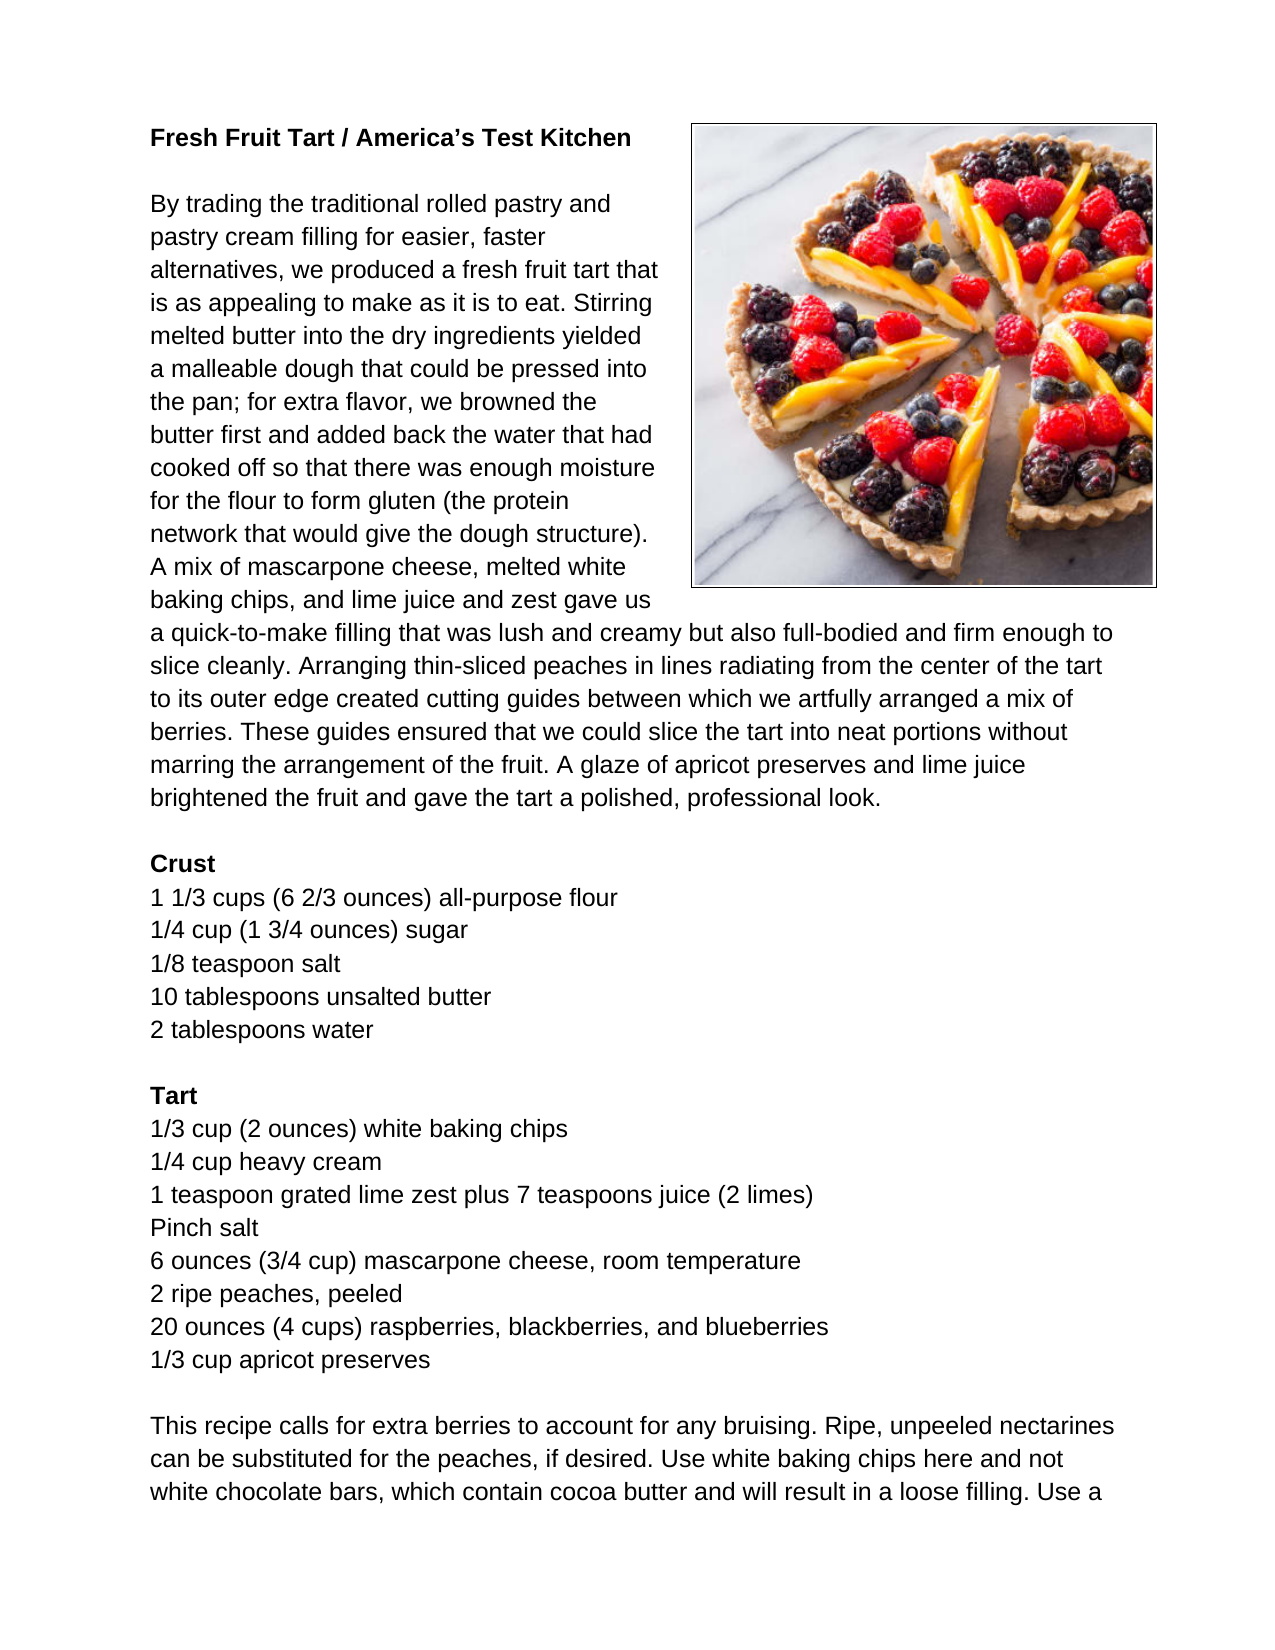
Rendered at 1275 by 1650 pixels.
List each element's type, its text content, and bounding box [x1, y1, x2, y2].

text 1 1/3 cups (6 2/3 ounces) all-purpose flour [150, 882, 1125, 911]
text 1/4 cup heavy cream [150, 1147, 1125, 1175]
text 1/3 cup (2 ounces) white baking chips [150, 1114, 1125, 1142]
text 2 tablespoons water [150, 1014, 1125, 1043]
picture [694, 126, 1153, 585]
text 1/3 cup apricot preserves [150, 1345, 1125, 1373]
text 2 ripe peaches, peeled [150, 1279, 1125, 1307]
text By trading the traditional rolled pastry and pastry cream filling for easier, faster alternatives, we produced a fresh fruit tart that is as appealing to make as it is to eat. Stirring melted butter into the dry ingredients yielded a malleable dough that could be pressed into the pan; for extra flavor, we browned the butter first and added back the water that had cooked off so that there was enough moisture for the flour to form gluten (the protein network that would give the dough structure). A mix of mascarpone cheese, melted white baking chips, and lime juice and zest gave us a quick-to-make filling that was lush and creamy but also full-bodied and firm enough to slice cleanly. Arranging thin-sliced peaches in lines radiating from the center of the tart to its outer edge created cutting guides between which we artfully arranged a mix of berries. These guides ensured that we could slice the tart into neat portions without marring the arrangement of the fruit. A glaze of apricot preserves and lime juice brightened the fruit and gave the tart a polished, professional look. [150, 189, 1125, 812]
text 6 ounces (3/4 cup) mascarpone cheese, room temperature [150, 1246, 1125, 1274]
text This recipe calls for extra berries to account for any bruising. Ripe, unpeeled nectarines can be substituted for the peaches, if desired. Use white baking chips here and not white chocolate bars, which contain cocoa butter and will result in a loose filling. Use a [150, 1411, 1125, 1506]
text 1/8 teaspoon salt [150, 948, 1125, 977]
text 1/4 cup (1 3/4 ounces) sugar [150, 916, 1125, 944]
text [692, 124, 1156, 587]
text Pinch salt [150, 1213, 1125, 1241]
text 1 teaspoon grated lime zest plus 7 teaspoons juice (2 limes) [150, 1180, 1125, 1208]
text Crust [150, 849, 1125, 878]
text Fresh Fruit Tart / America’s Test Kitchen [150, 123, 691, 152]
text Tart [150, 1081, 1125, 1109]
text 10 tablespoons unsalted butter [150, 982, 1125, 1010]
text 20 ounces (4 cups) raspberries, blackberries, and blueberries [150, 1312, 1125, 1341]
